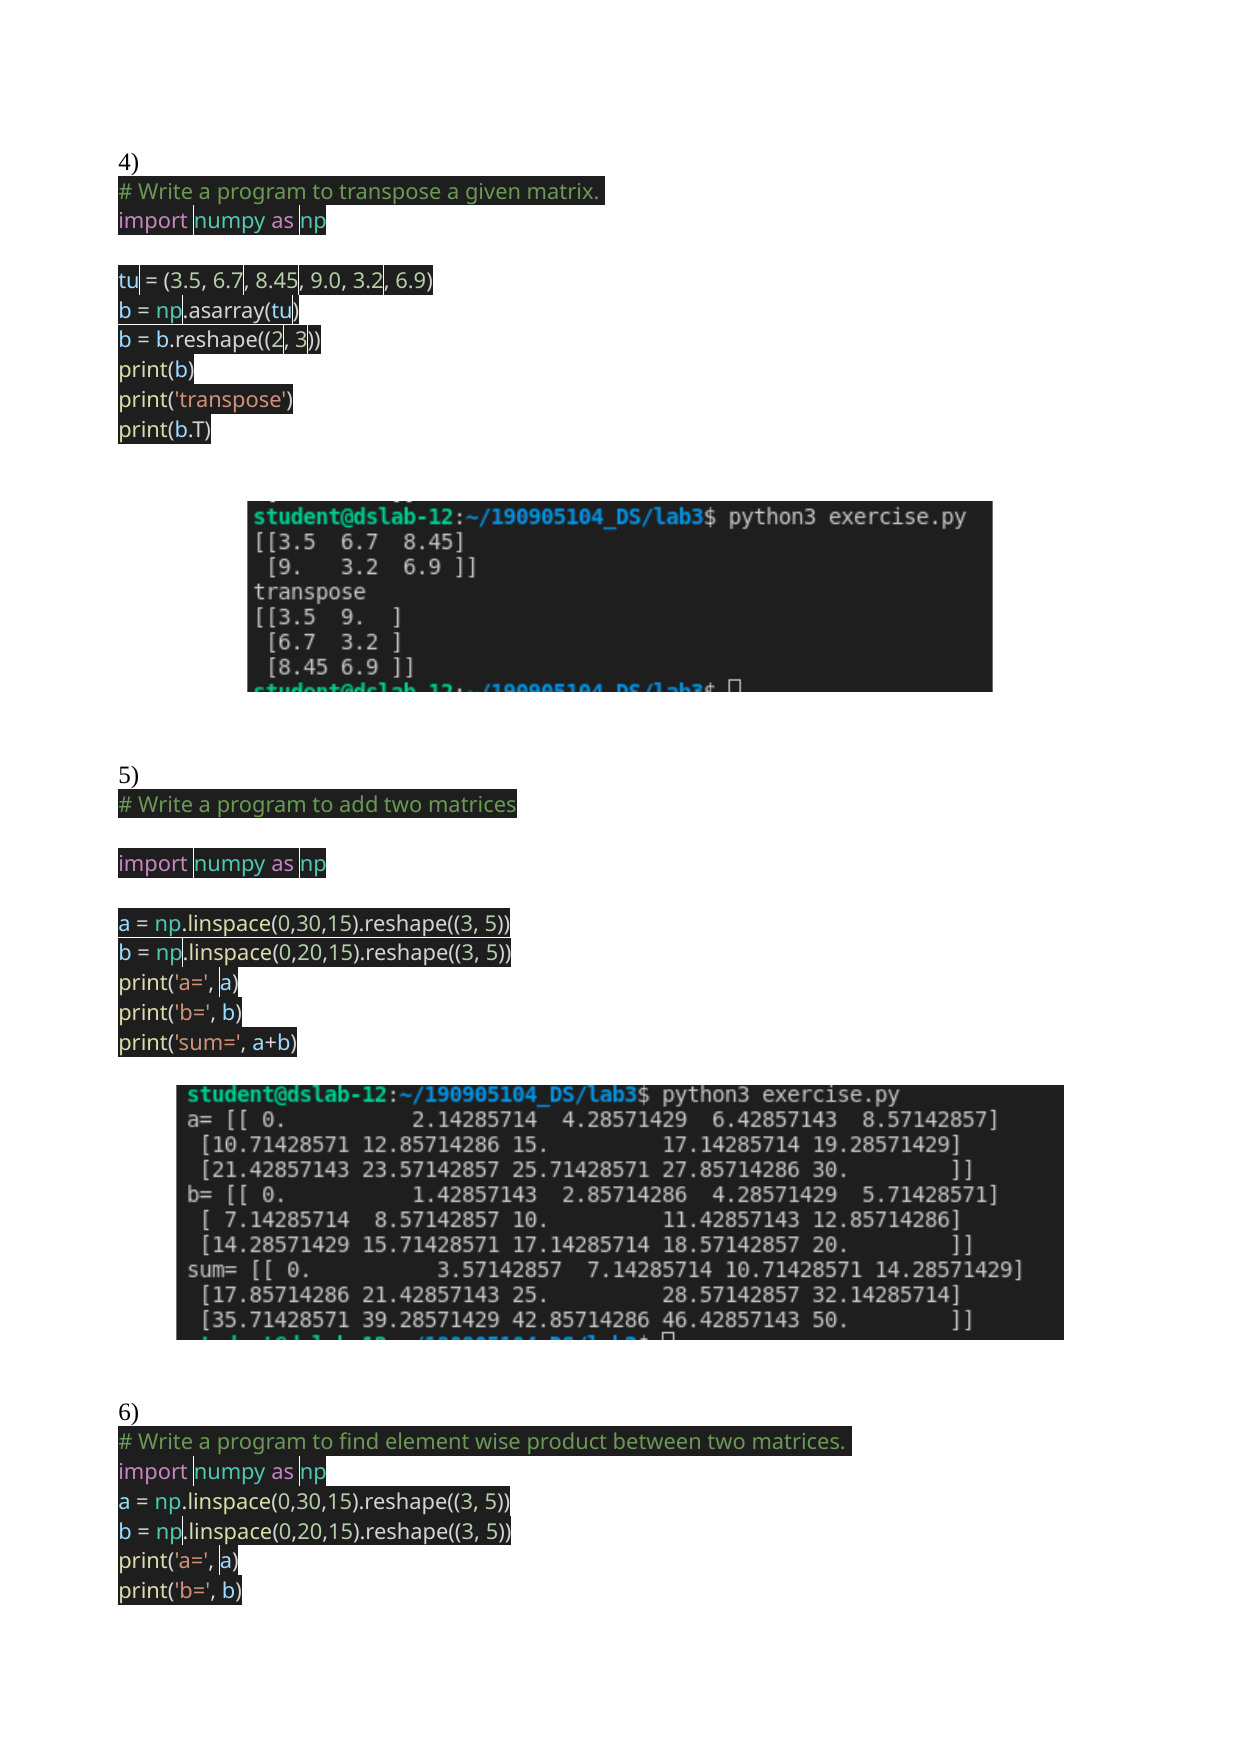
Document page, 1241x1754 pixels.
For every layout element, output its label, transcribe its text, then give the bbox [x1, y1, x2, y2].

text b = np.asarray(tu) [118, 295, 1122, 324]
text b = np.linspace(0,20,15).reshape((3, 5)) [118, 1516, 1122, 1545]
picture [176, 1085, 1064, 1340]
text b = np.linspace(0,20,15).reshape((3, 5)) [118, 937, 1122, 967]
text print('b=', b) [118, 1575, 1122, 1605]
text import numpy as np [118, 848, 1122, 878]
text tu = (3.5, 6.7, 8.45, 9.0, 3.2, 6.9) [118, 265, 1122, 295]
text # Write a program to find element wise product between two matrices. [118, 1426, 1122, 1456]
text print(b.T) [118, 414, 1122, 444]
text 5) [118, 760, 1122, 789]
text 6) [118, 1397, 1122, 1426]
text print('a=', a) [118, 1545, 1122, 1575]
text # Write a program to transpose a given matrix. [118, 176, 1122, 205]
text print(b) [118, 354, 1122, 384]
text b = b.reshape((2, 3)) [118, 324, 1122, 354]
text print('sum=', a+b) [118, 1027, 1122, 1057]
picture [247, 501, 993, 692]
text a = np.linspace(0,30,15).reshape((3, 5)) [118, 1486, 1122, 1516]
text print('b=', b) [118, 997, 1122, 1027]
text print('transpose') [118, 384, 1122, 414]
text a = np.linspace(0,30,15).reshape((3, 5)) [118, 908, 1122, 937]
text 4) [118, 147, 1122, 176]
text # Write a program to add two matrices [118, 789, 1122, 818]
text import numpy as np [118, 205, 1122, 235]
text print('a=', a) [118, 967, 1122, 997]
text import numpy as np [118, 1456, 1122, 1486]
